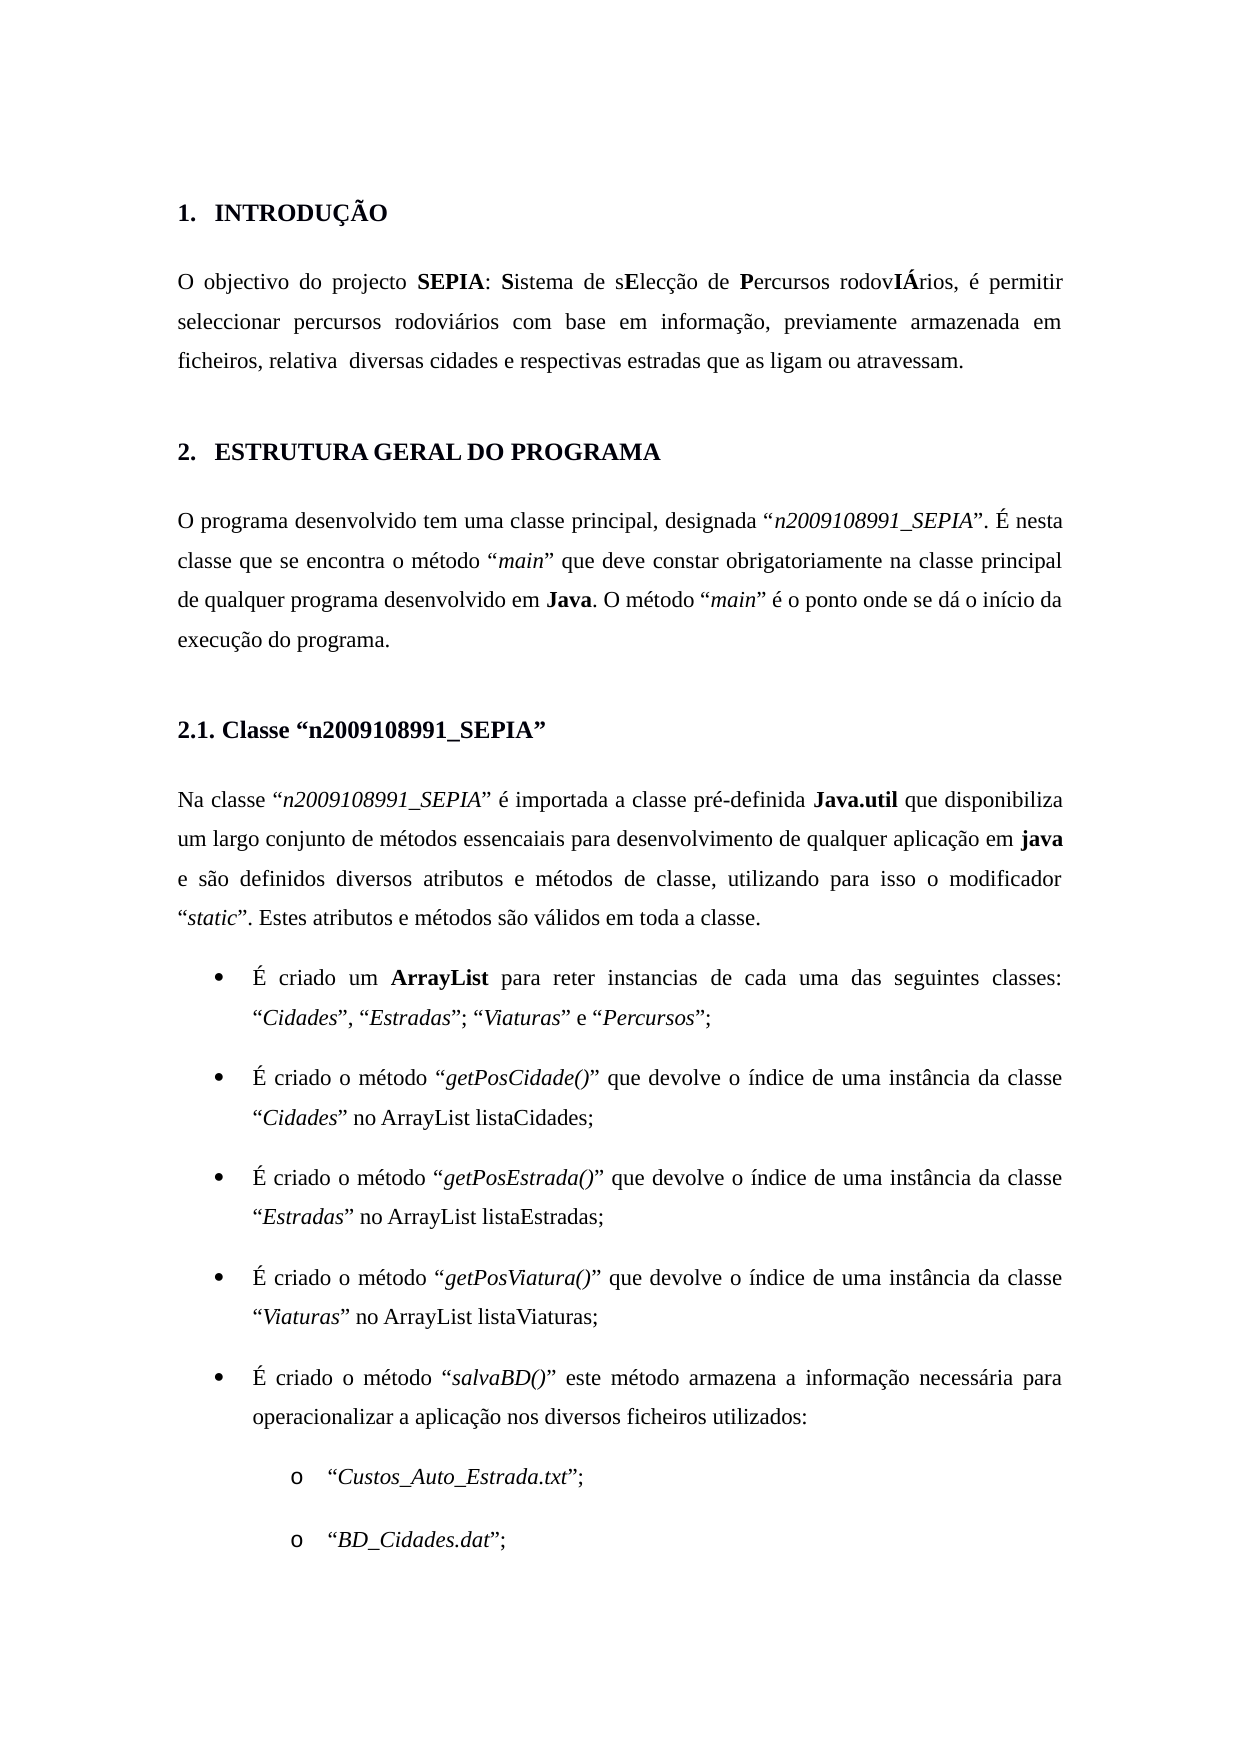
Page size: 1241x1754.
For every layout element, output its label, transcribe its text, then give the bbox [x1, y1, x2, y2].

list É criado um ArrayList para reter instancias de cada uma das seguintes classes: “Cidades”, “Estradas”; “Viaturas” e “Percursos”; [215, 964, 1063, 1030]
list “BD_Cidades.dat”; [290, 1526, 1063, 1555]
subtitle ESTRUTURA GERAL DO PROGRAMA [177, 437, 1063, 465]
subtitle Classe “n2009108991_SEPIA” [177, 715, 1063, 744]
text O programa desenvolvido tem uma classe principal, designada “n2009108991_SEPIA”. É nesta classe que se encontra o método “main” que deve constar obrigatoriamente na classe principal de qualquer programa desenvolvido em Java. O método “main” é o ponto onde se dá o início da execução do programa. [177, 507, 1063, 652]
text O objectivo do projecto SEPIA: Sistema de sElecção de Percursos rodovIÁrios, é permitir seleccionar percursos rodoviários com base em informação, previamente armazenada em ficheiros, relativa diversas cidades e respectivas estradas que as ligam ou atravessam. [177, 268, 1063, 373]
list “Custos_Auto_Estrada.txt”; [290, 1463, 1063, 1492]
list É criado o método “getPosEstrada()” que devolve o índice de uma instância da classe “Estradas” no ArrayList listaEstradas; [215, 1164, 1063, 1230]
list É criado o método “getPosCidade()” que devolve o índice de uma instância da classe “Cidades” no ArrayList listaCidades; [215, 1064, 1063, 1130]
list É criado o método “getPosViatura()” que devolve o índice de uma instância da classe “Viaturas” no ArrayList listaViaturas; [215, 1264, 1063, 1329]
text Na classe “n2009108991_SEPIA” é importada a classe pré-definida Java.util que disponibiliza um largo conjunto de métodos essencaiais para desenvolvimento de qualquer aplicação em java e são definidos diversos atributos e métodos de classe, utilizando para isso o modificador “static”. Estes atributos e métodos são válidos em toda a classe. [177, 786, 1063, 930]
list É criado o método “salvaBD()” este método armazena a informação necessária para operacionalizar a aplicação nos diversos ficheiros utilizados: [215, 1363, 1063, 1429]
subtitle INTRODUÇÃO [177, 198, 1063, 226]
